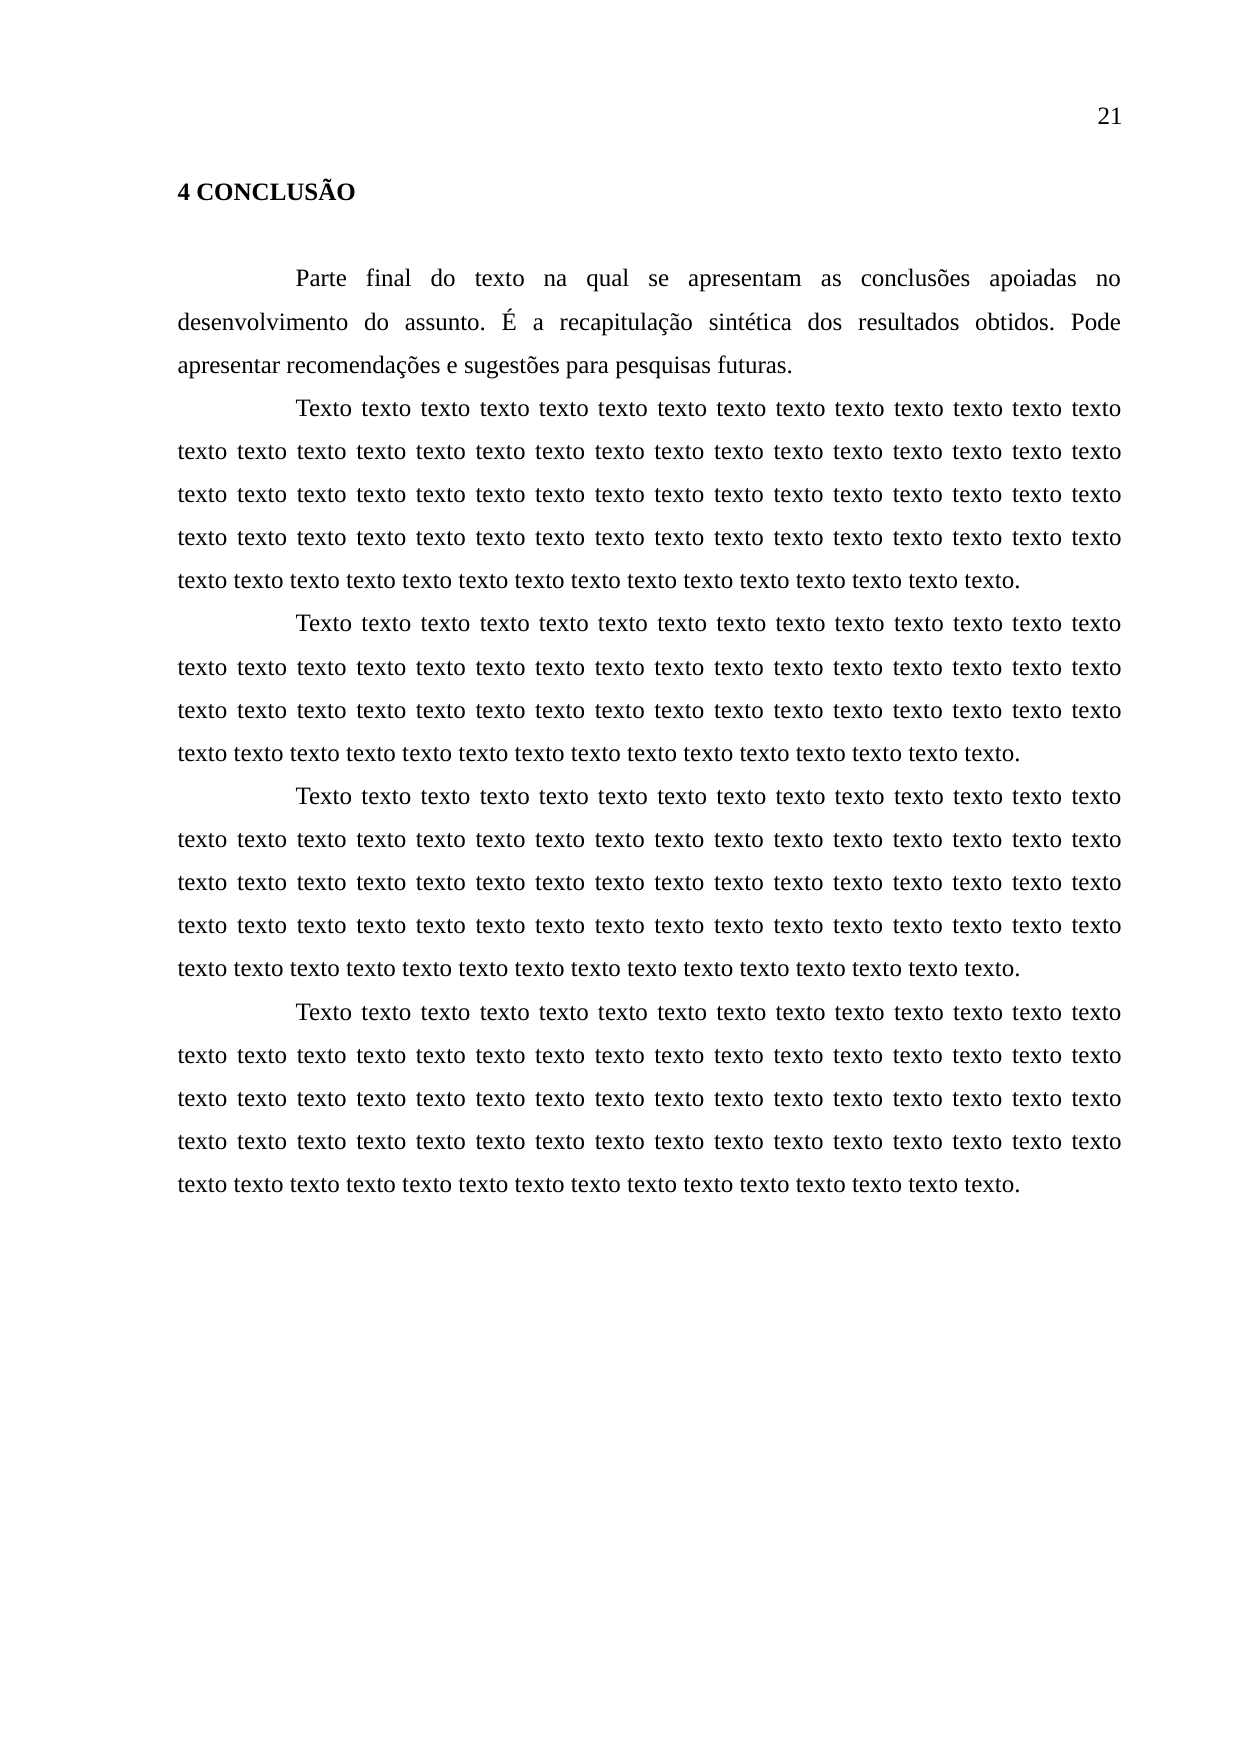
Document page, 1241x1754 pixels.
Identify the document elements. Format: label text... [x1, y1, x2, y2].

text Texto texto texto texto texto texto texto texto texto texto texto texto texto texto texto texto texto texto texto texto texto texto texto texto texto texto texto texto texto texto texto texto texto texto texto texto texto texto texto texto texto texto texto texto texto texto texto texto texto texto texto texto texto texto texto texto texto texto texto texto texto texto texto texto texto texto texto texto texto texto texto texto texto texto texto texto texto. [177, 781, 1122, 982]
text Texto texto texto texto texto texto texto texto texto texto texto texto texto texto texto texto texto texto texto texto texto texto texto texto texto texto texto texto texto texto texto texto texto texto texto texto texto texto texto texto texto texto texto texto texto texto texto texto texto texto texto texto texto texto texto texto texto texto texto texto texto texto texto texto texto texto texto texto texto texto texto texto texto texto texto texto texto. [177, 997, 1122, 1198]
text Texto texto texto texto texto texto texto texto texto texto texto texto texto texto texto texto texto texto texto texto texto texto texto texto texto texto texto texto texto texto texto texto texto texto texto texto texto texto texto texto texto texto texto texto texto texto texto texto texto texto texto texto texto texto texto texto texto texto texto texto texto texto texto texto texto texto texto texto texto texto texto texto texto texto texto texto texto. [177, 393, 1122, 594]
text Texto texto texto texto texto texto texto texto texto texto texto texto texto texto texto texto texto texto texto texto texto texto texto texto texto texto texto texto texto texto texto texto texto texto texto texto texto texto texto texto texto texto texto texto texto texto texto texto texto texto texto texto texto texto texto texto texto texto texto texto texto. [177, 608, 1122, 767]
text 4 CONCLUSÃO [177, 177, 1122, 206]
text Parte final do texto na qual se apresentam as conclusões apoiadas no desenvolvimento do assunto. É a recapitulação sintética dos resultados obtidos. Pode apresentar recomendações e sugestões para pesquisas futuras. [177, 263, 1122, 378]
